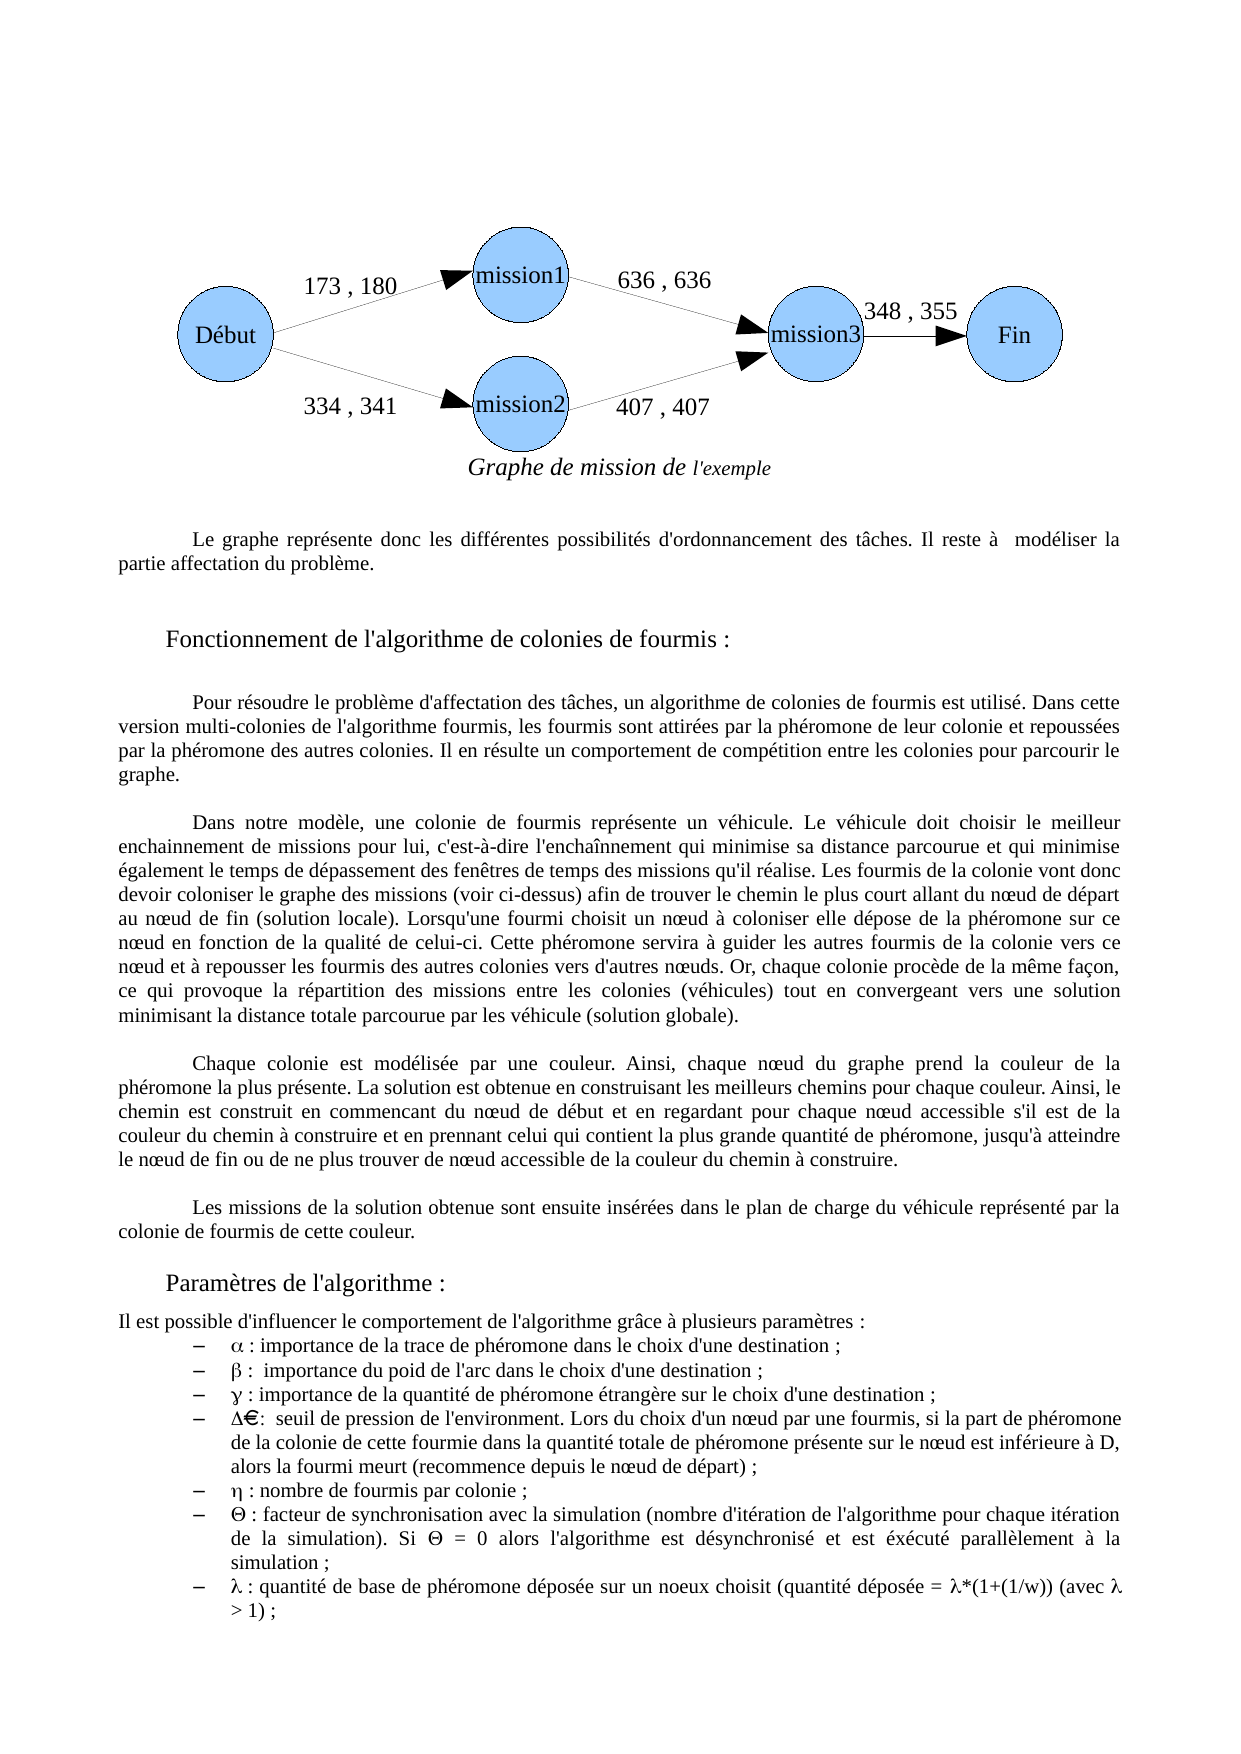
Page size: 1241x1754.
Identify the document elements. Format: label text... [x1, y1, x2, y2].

text Graphe de mission de l'exemple [178, 273, 1063, 481]
text Graphe de mission de l'exemple [178, 239, 488, 332]
list a : importance de la trace de phéromone dans le choix d'une destination ; [193, 1333, 1122, 1357]
list Q : facteur de synchronisation avec la simulation (nombre d'itération de l'algorithme pour chaque itération de la simulation). Si Q = 0 alors l'algorithme est désynchronisé et est éxécuté parallèlement à la simulation ; [193, 1502, 1122, 1574]
text Pour résoudre le problème d'affectation des tâches, un algorithme de colonies de fourmis est utilisé. Dans cette version multi-colonies de l'algorithme fourmis, les fourmis sont attirées par la phéromone de leur colonie et repoussées par la phéromone des autres colonies. Il en résulte un comportement de compétition entre les colonies pour parcourir le graphe. [118, 690, 1122, 786]
text Le graphe représente donc les différentes possibilités d'ordonnancement des tâches. Il reste à modéliser la partie affectation du problème. [118, 527, 1122, 575]
list l : quantité de base de phéromone déposée sur un noeux choisit (quantité déposée = l*(1+(1/w)) (avec l > 1) ; [193, 1574, 1122, 1622]
text Il est possible d'influencer le comportement de l'algorithme grâce à plusieurs paramètres : [118, 1309, 1122, 1333]
text Dans notre modèle, une colonie de fourmis représente un véhicule. Le véhicule doit choisir le meilleur enchainnement de missions pour lui, c'est-à-dire l'enchaînnement qui minimise sa distance parcourue et qui minimise également le temps de dépassement des fenêtres de temps des missions qu'il réalise. Les fourmis de la colonie vont donc devoir coloniser le graphe des missions (voir ci-dessus) afin de trouver le chemin le plus court allant du nœud de départ au nœud de fin (solution locale). Lorsqu'une fourmi choisit un nœud à coloniser elle dépose de la phéromone sur ce nœud en fonction de la qualité de celui-ci. Cette phéromone servira à guider les autres fourmis de la colonie vers ce nœud et à repousser les fourmis des autres colonies vers d'autres nœuds. Or, chaque colonie procède de la même façon, ce qui provoque la répartition des missions entre les colonies (véhicules) tout en convergeant vers une solution minimisant la distance totale parcourue par les véhicule (solution globale). [118, 810, 1122, 1027]
subtitle Paramètres de l'algorithme : [165, 1268, 1122, 1297]
text Graphe de mission de l'exemple [554, 239, 1063, 336]
text Chaque colonie est modélisée par une couleur. Ainsi, chaque nœud du graphe prend la couleur de la phéromone la plus présente. La solution est obtenue en construisant les meilleurs chemins pour chaque couleur. Ainsi, le chemin est construit en commencant du nœud de début et en regardant pour chaque nœud accessible s'il est de la couleur du chemin à construire et en prennant celui qui contient la plus grande quantité de phéromone, jusqu'à atteindre le nœud de fin ou de ne plus trouver de nœud accessible de la couleur du chemin à construire. [118, 1051, 1122, 1171]
text Les missions de la solution obtenue sont ensuite insérées dans le plan de charge du véhicule représenté par la colonie de fourmis de cette couleur. [118, 1195, 1122, 1243]
list D : seuil de pression de l'environment. Lors du choix d'un nœud par une fourmis, si la part de phéromone de la colonie de cette fourmie dans la quantité totale de phéromone présente sur le nœud est inférieure à D, alors la fourmi meurt (recommence depuis le nœud de départ) ; [193, 1406, 1122, 1478]
list b : importance du poid de l'arc dans le choix d'une destination ; [193, 1357, 1122, 1382]
list g : importance de la quantité de phéromone étrangère sur le choix d'une destination ; [193, 1382, 1122, 1406]
list h : nombre de fourmis par colonie ; [193, 1478, 1122, 1502]
subtitle Fonctionnement de l'algorithme de colonies de fourmis : [165, 624, 1122, 653]
